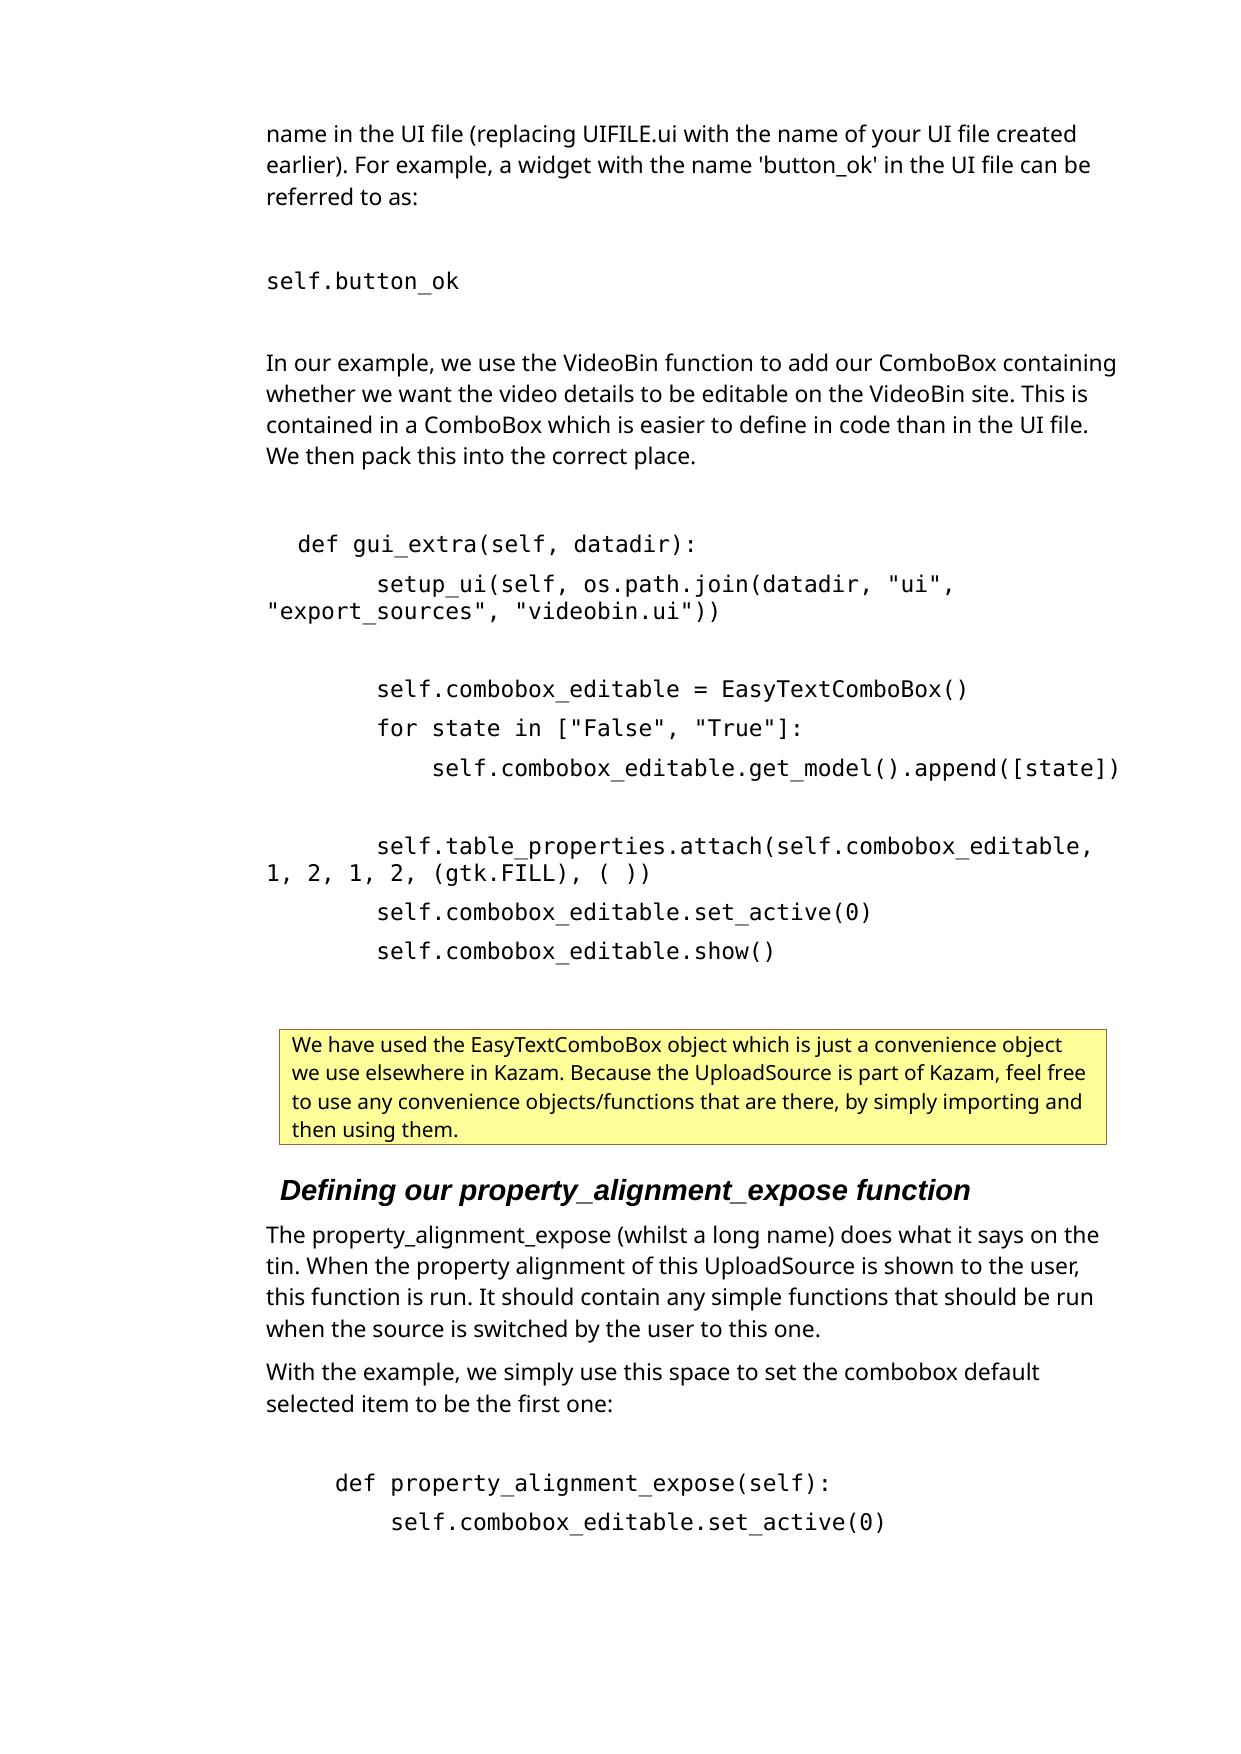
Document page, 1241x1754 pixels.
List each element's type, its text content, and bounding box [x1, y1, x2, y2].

text self.combobox_editable.get_model().append([state]) [266, 755, 1122, 781]
text name in the UI file (replacing UIFILE.ui with the name of your UI file created earlier). For example, a widget with the name 'button_ok' in the UI file can be referred to as: [266, 118, 1122, 212]
subtitle Defining our property_alignment_expose function [280, 1173, 1122, 1206]
text In our example, we use the VideoBin function to add our ComboBox containing whether we want the video details to be editable on the VideoBin site. This is contained in a ComboBox which is easier to define in code than in the UI file. We then pack this into the correct place. [266, 346, 1122, 471]
text def property_alignment_expose(self): [280, 1470, 1122, 1497]
text self.combobox_editable.show() [266, 938, 1122, 965]
text self.combobox_editable.set_active(0) [280, 1509, 1122, 1536]
text With the example, we simply use this space to set the combobox default selected item to be the first one: [266, 1356, 1122, 1419]
text self.table_properties.attach(self.combobox_editable, 1, 2, 1, 2, (gtk.FILL), ( )) [266, 833, 1122, 886]
text The property_alignment_expose (whilst a long name) does what it says on the tin. When the property alignment of this UploadSource is shown to the user, this function is run. It should contain any simple functions that should be run when the source is switched by the user to this one. [266, 1219, 1122, 1344]
text def gui_extra(self, datadir): [266, 528, 1122, 559]
text self.button_ok [266, 268, 1122, 295]
text for state in ["False", "True"]: [266, 716, 1122, 742]
text setup_ui(self, os.path.join(datadir, "ui", "export_sources", "videobin.ui")) [266, 571, 1122, 625]
text self.combobox_editable = EasyTextComboBox() [266, 676, 1122, 703]
text self.combobox_editable.set_active(0) [266, 899, 1122, 926]
